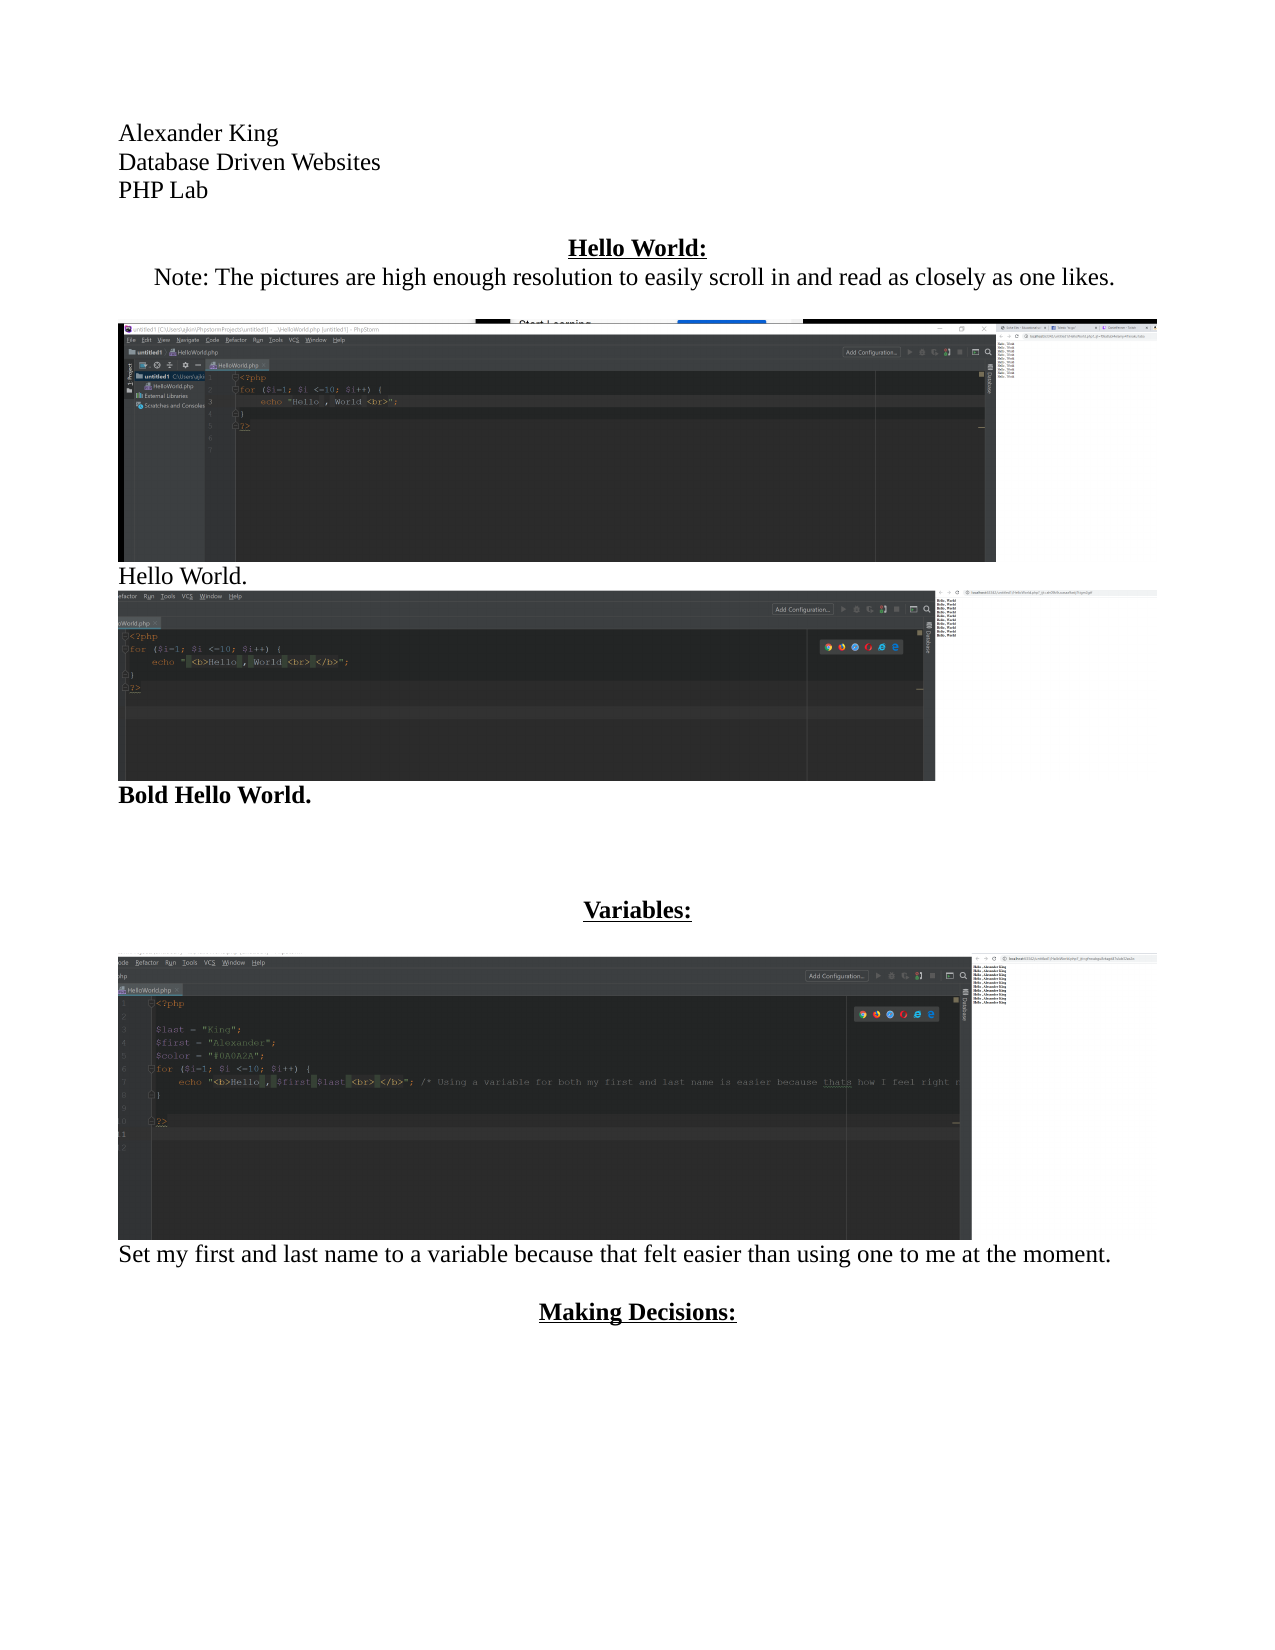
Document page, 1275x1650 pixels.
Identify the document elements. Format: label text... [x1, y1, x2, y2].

text PHP Lab [118, 176, 1157, 204]
text Note: The pictures are high enough resolution to easily scroll in and read as closely as one likes. [118, 262, 1157, 291]
picture [118, 953, 1157, 1240]
text Making Decisions: [118, 1297, 1157, 1326]
text Alexander King [118, 118, 1157, 147]
text Bold Hello World. [118, 781, 1157, 809]
text Hello World. [118, 562, 1157, 590]
picture [118, 319, 1157, 562]
text Database Driven Websites [118, 147, 1157, 176]
text Set my first and last name to a variable because that felt easier than using one to me at the moment. [118, 1240, 1157, 1268]
picture [118, 590, 1157, 781]
text Variables: [118, 896, 1157, 924]
text Hello World: [118, 233, 1157, 262]
